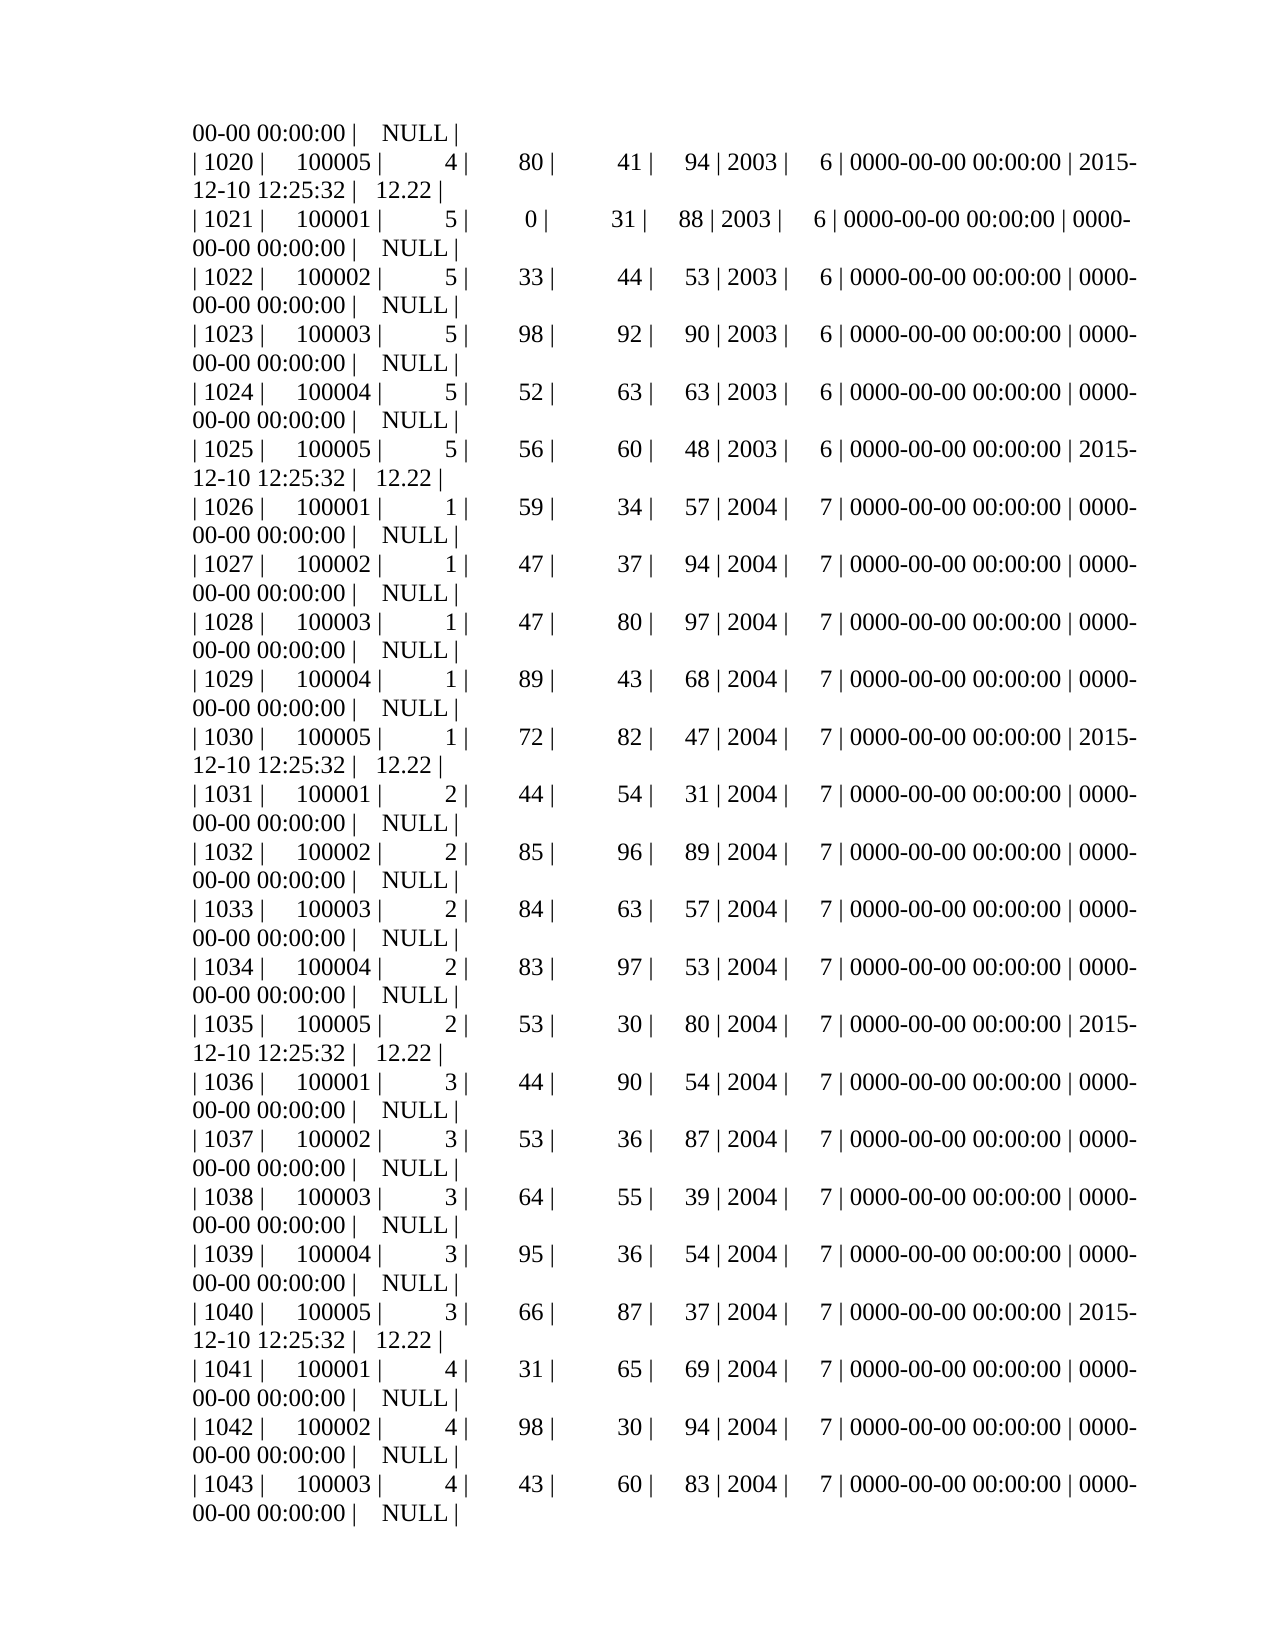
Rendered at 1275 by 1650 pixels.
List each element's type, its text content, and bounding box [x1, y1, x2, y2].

text | 1037 | 100002 | 3 | 53 | 36 | 87 | 2004 | 7 | 0000-00-00 00:00:00 | 0000-00-00 00:00:00 | NULL | [192, 1124, 1157, 1182]
text 00-00 00:00:00 | NULL | [192, 118, 1157, 147]
text | 1040 | 100005 | 3 | 66 | 87 | 37 | 2004 | 7 | 0000-00-00 00:00:00 | 2015-12-10 12:25:32 | 12.22 | [192, 1297, 1157, 1354]
text | 1032 | 100002 | 2 | 85 | 96 | 89 | 2004 | 7 | 0000-00-00 00:00:00 | 0000-00-00 00:00:00 | NULL | [192, 837, 1157, 894]
text | 1042 | 100002 | 4 | 98 | 30 | 94 | 2004 | 7 | 0000-00-00 00:00:00 | 0000-00-00 00:00:00 | NULL | [192, 1412, 1157, 1469]
text | 1036 | 100001 | 3 | 44 | 90 | 54 | 2004 | 7 | 0000-00-00 00:00:00 | 0000-00-00 00:00:00 | NULL | [192, 1067, 1157, 1124]
text | 1027 | 100002 | 1 | 47 | 37 | 94 | 2004 | 7 | 0000-00-00 00:00:00 | 0000-00-00 00:00:00 | NULL | [192, 549, 1157, 607]
text | 1024 | 100004 | 5 | 52 | 63 | 63 | 2003 | 6 | 0000-00-00 00:00:00 | 0000-00-00 00:00:00 | NULL | [192, 377, 1157, 434]
text | 1033 | 100003 | 2 | 84 | 63 | 57 | 2004 | 7 | 0000-00-00 00:00:00 | 0000-00-00 00:00:00 | NULL | [192, 894, 1157, 952]
text | 1020 | 100005 | 4 | 80 | 41 | 94 | 2003 | 6 | 0000-00-00 00:00:00 | 2015-12-10 12:25:32 | 12.22 | [192, 147, 1157, 204]
text | 1034 | 100004 | 2 | 83 | 97 | 53 | 2004 | 7 | 0000-00-00 00:00:00 | 0000-00-00 00:00:00 | NULL | [192, 952, 1157, 1009]
text | 1023 | 100003 | 5 | 98 | 92 | 90 | 2003 | 6 | 0000-00-00 00:00:00 | 0000-00-00 00:00:00 | NULL | [192, 319, 1157, 377]
text | 1035 | 100005 | 2 | 53 | 30 | 80 | 2004 | 7 | 0000-00-00 00:00:00 | 2015-12-10 12:25:32 | 12.22 | [192, 1009, 1157, 1067]
text | 1031 | 100001 | 2 | 44 | 54 | 31 | 2004 | 7 | 0000-00-00 00:00:00 | 0000-00-00 00:00:00 | NULL | [192, 779, 1157, 837]
text | 1038 | 100003 | 3 | 64 | 55 | 39 | 2004 | 7 | 0000-00-00 00:00:00 | 0000-00-00 00:00:00 | NULL | [192, 1182, 1157, 1239]
text | 1028 | 100003 | 1 | 47 | 80 | 97 | 2004 | 7 | 0000-00-00 00:00:00 | 0000-00-00 00:00:00 | NULL | [192, 607, 1157, 664]
text | 1043 | 100003 | 4 | 43 | 60 | 83 | 2004 | 7 | 0000-00-00 00:00:00 | 0000-00-00 00:00:00 | NULL | [192, 1469, 1157, 1527]
text | 1041 | 100001 | 4 | 31 | 65 | 69 | 2004 | 7 | 0000-00-00 00:00:00 | 0000-00-00 00:00:00 | NULL | [192, 1354, 1157, 1412]
text | 1025 | 100005 | 5 | 56 | 60 | 48 | 2003 | 6 | 0000-00-00 00:00:00 | 2015-12-10 12:25:32 | 12.22 | [192, 434, 1157, 492]
text | 1030 | 100005 | 1 | 72 | 82 | 47 | 2004 | 7 | 0000-00-00 00:00:00 | 2015-12-10 12:25:32 | 12.22 | [192, 722, 1157, 779]
text | 1039 | 100004 | 3 | 95 | 36 | 54 | 2004 | 7 | 0000-00-00 00:00:00 | 0000-00-00 00:00:00 | NULL | [192, 1239, 1157, 1297]
text | 1026 | 100001 | 1 | 59 | 34 | 57 | 2004 | 7 | 0000-00-00 00:00:00 | 0000-00-00 00:00:00 | NULL | [192, 492, 1157, 549]
text | 1029 | 100004 | 1 | 89 | 43 | 68 | 2004 | 7 | 0000-00-00 00:00:00 | 0000-00-00 00:00:00 | NULL | [192, 664, 1157, 722]
text | 1022 | 100002 | 5 | 33 | 44 | 53 | 2003 | 6 | 0000-00-00 00:00:00 | 0000-00-00 00:00:00 | NULL | [192, 262, 1157, 319]
text | 1021 | 100001 | 5 | 0 | 31 | 88 | 2003 | 6 | 0000-00-00 00:00:00 | 0000-00-00 00:00:00 | NULL | [192, 204, 1157, 262]
